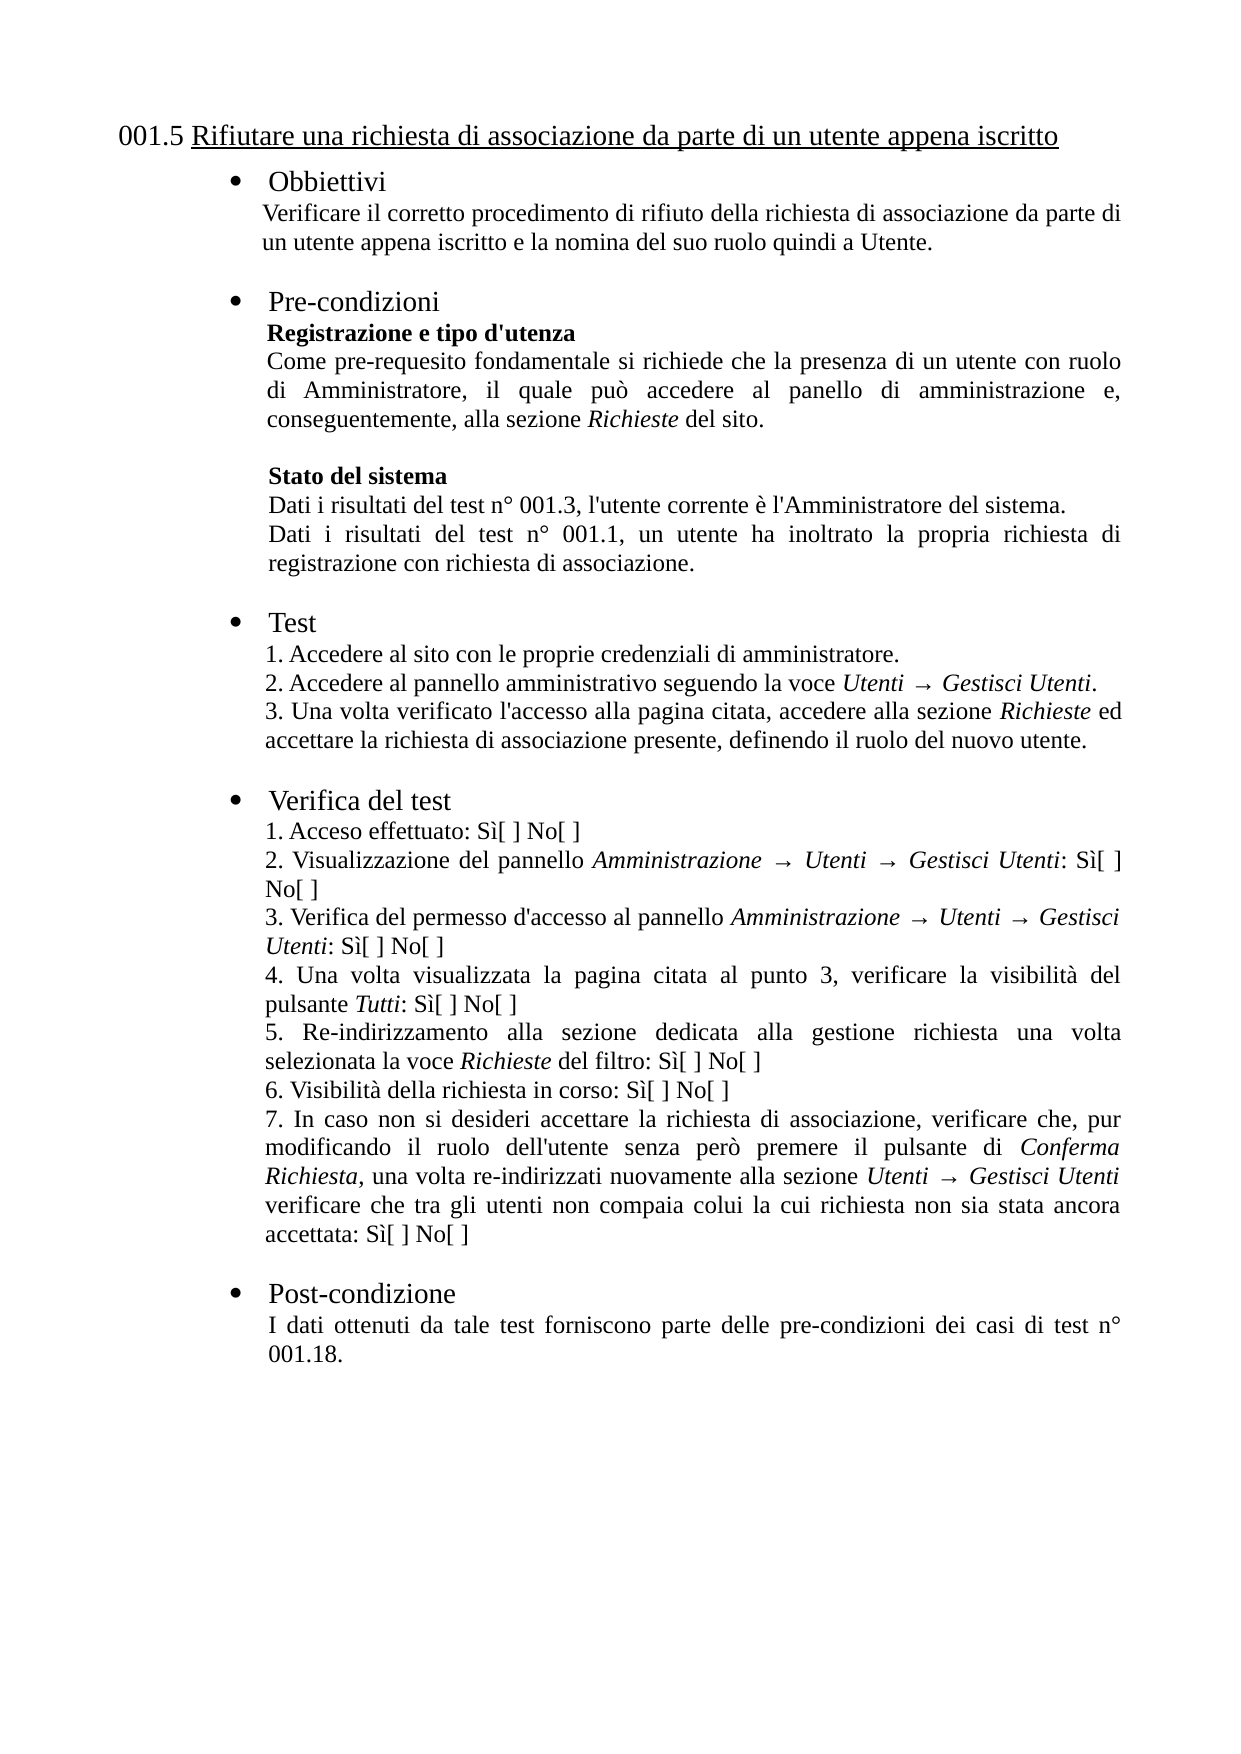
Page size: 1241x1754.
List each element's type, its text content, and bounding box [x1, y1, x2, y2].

text Come pre-requesito fondamentale si richiede che la presenza di un utente con ruolo di Amministratore, il quale può accedere al panello di amministrazione e, conseguentemente, alla sezione Richieste del sito. [267, 346, 1122, 433]
text 7. In caso non si desideri accettare la richiesta di associazione, verificare che, pur modificando il ruolo dell'utente senza però premere il pulsante di Conferma Richiesta, una volta re-indirizzati nuovamente alla sezione Utenti → Gestisci Utenti verificare che tra gli utenti non compaia colui la cui richiesta non sia stata ancora accettata: Sì[ ] No[ ] [265, 1104, 1122, 1247]
list Verifica del test [231, 783, 1122, 816]
text 3. Verifica del permesso d'accesso al pannello Amministrazione → Utenti → Gestisci Utenti: Sì[ ] No[ ] [265, 902, 1122, 960]
list 2. Accedere al pannello amministrativo seguendo la voce Utenti → Gestisci Utenti. [265, 668, 1122, 696]
text 1. Accedere al sito con le proprie credenziali di amministratore. [265, 639, 1122, 668]
text 5. Re-indirizzamento alla sezione dedicata alla gestione richiesta una volta selezionata la voce Richieste del filtro: Sì[ ] No[ ] [265, 1017, 1122, 1075]
text Registrazione e tipo d'utenza [267, 318, 1122, 346]
text Verificare il corretto procedimento di rifiuto della richiesta di associazione da parte di un utente appena iscritto e la nomina del suo ruolo quindi a Utente. [262, 198, 1122, 255]
list Pre-condizioni [231, 284, 1122, 318]
text Dati i risultati del test n° 001.3, l'utente corrente è l'Amministratore del sistema. [268, 490, 1122, 519]
text 2. Visualizzazione del pannello Amministrazione → Utenti → Gestisci Utenti: Sì[ ] No[ ] [265, 845, 1122, 902]
list Post-condizione [231, 1276, 1122, 1310]
list Obbiettivi [231, 164, 1122, 198]
text Stato del sistema [268, 461, 1122, 490]
list 3. Una volta verificato l'accesso alla pagina citata, accedere alla sezione Richieste ed accettare la richiesta di associazione presente, definendo il ruolo del nuovo utente. [265, 696, 1122, 754]
text 6. Visibilità della richiesta in corso: Sì[ ] No[ ] [265, 1075, 1122, 1104]
text I dati ottenuti da tale test forniscono parte delle pre-condizioni dei casi di test n° 001.18. [268, 1310, 1122, 1367]
text Dati i risultati del test n° 001.1, un utente ha inoltrato la propria richiesta di registrazione con richiesta di associazione. [268, 519, 1122, 576]
text 1. Acceso effettuato: Sì[ ] No[ ] [265, 816, 1122, 845]
list Test [231, 605, 1122, 639]
subtitle 001.5 Rifiutare una richiesta di associazione da parte di un utente appena iscritto [118, 118, 1122, 152]
text 4. Una volta visualizzata la pagina citata al punto 3, verificare la visibilità del pulsante Tutti: Sì[ ] No[ ] [265, 960, 1122, 1017]
